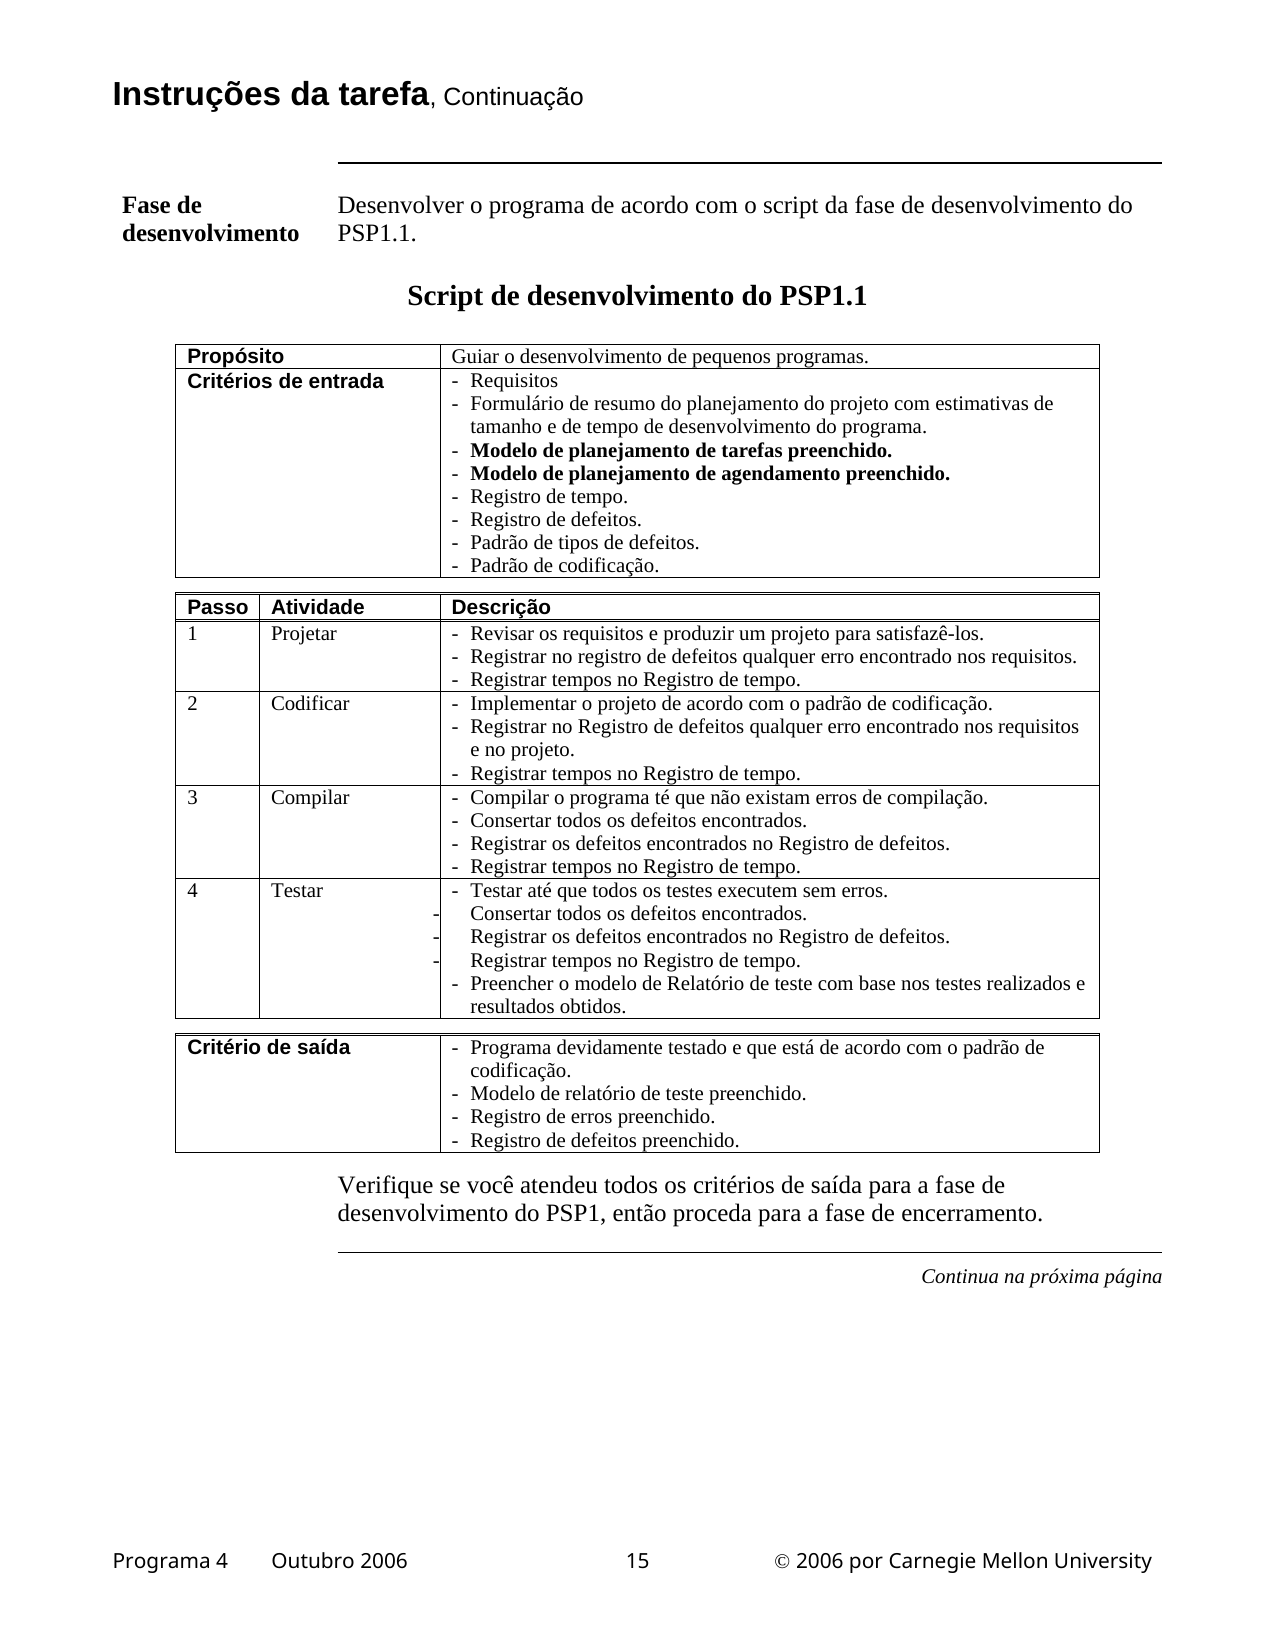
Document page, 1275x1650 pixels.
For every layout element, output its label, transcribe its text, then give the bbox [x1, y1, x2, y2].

table_cell 2 [176, 692, 259, 784]
table_header Descrição [441, 595, 1099, 618]
table_header [114, 1171, 330, 1226]
table_header Atividade [260, 595, 440, 618]
table_header Passo [176, 595, 259, 618]
table_cell Critérios de entrada [176, 369, 440, 577]
table_cell Testar até que todos os testes executem sem erros. Consertar todos os defeitos encontrados. Registrar os defeitos encontrados no Registro de defeitos. Registrar tempos no Registro de tempo. Preencher o modelo de Relatório de teste com base nos testes realizados e resultados obtidos. [441, 879, 1099, 1018]
table_cell Codificar [260, 692, 440, 784]
table_cell 4 [176, 879, 259, 1018]
table_cell Projetar [260, 622, 440, 691]
table_cell 1 [176, 622, 259, 691]
table_header Propósito [176, 345, 440, 368]
table_header Programa devidamente testado e que está de acordo com o padrão de codificação. Modelo de relatório de teste preenchido. Registro de erros preenchido. Registro de defeitos preenchido. [441, 1036, 1099, 1152]
table_header Fase de desenvolvimento [114, 192, 330, 247]
table_header Guiar o desenvolvimento de pequenos programas. [441, 345, 1099, 368]
text Continua na próxima página [337, 1253, 1162, 1288]
title Instruções da tarefa, Continuação [112, 75, 1162, 112]
table_cell 3 [176, 786, 259, 878]
text Script de desenvolvimento do PSP1.1 [112, 279, 1162, 312]
table_header Desenvolver o programa de acordo com o script da fase de desenvolvimento do PSP1.1. [330, 192, 1153, 247]
table_cell Revisar os requisitos e produzir um projeto para satisfazê-los. Registrar no registro de defeitos qualquer erro encontrado nos requisitos. Registrar tempos no Registro de tempo. [441, 622, 1099, 691]
table_header Critério de saída [176, 1036, 440, 1152]
table_cell Testar [260, 879, 440, 1018]
table_cell Compilar [260, 786, 440, 878]
table_cell Requisitos Formulário de resumo do planejamento do projeto com estimativas de tamanho e de tempo de desenvolvimento do programa. Modelo de planejamento de tarefas preenchido. Modelo de planejamento de agendamento preenchido. Registro de tempo. Registro de defeitos. Padrão de tipos de defeitos. Padrão de codificação. [441, 369, 1099, 577]
table_header Verifique se você atendeu todos os critérios de saída para a fase de desenvolvimento do PSP1, então proceda para a fase de encerramento. [330, 1171, 1181, 1226]
table_cell Implementar o projeto de acordo com o padrão de codificação. Registrar no Registro de defeitos qualquer erro encontrado nos requisitos e no projeto. Registrar tempos no Registro de tempo. [441, 692, 1099, 784]
table_cell Compilar o programa té que não existam erros de compilação. Consertar todos os defeitos encontrados. Registrar os defeitos encontrados no Registro de defeitos. Registrar tempos no Registro de tempo. [441, 786, 1099, 878]
